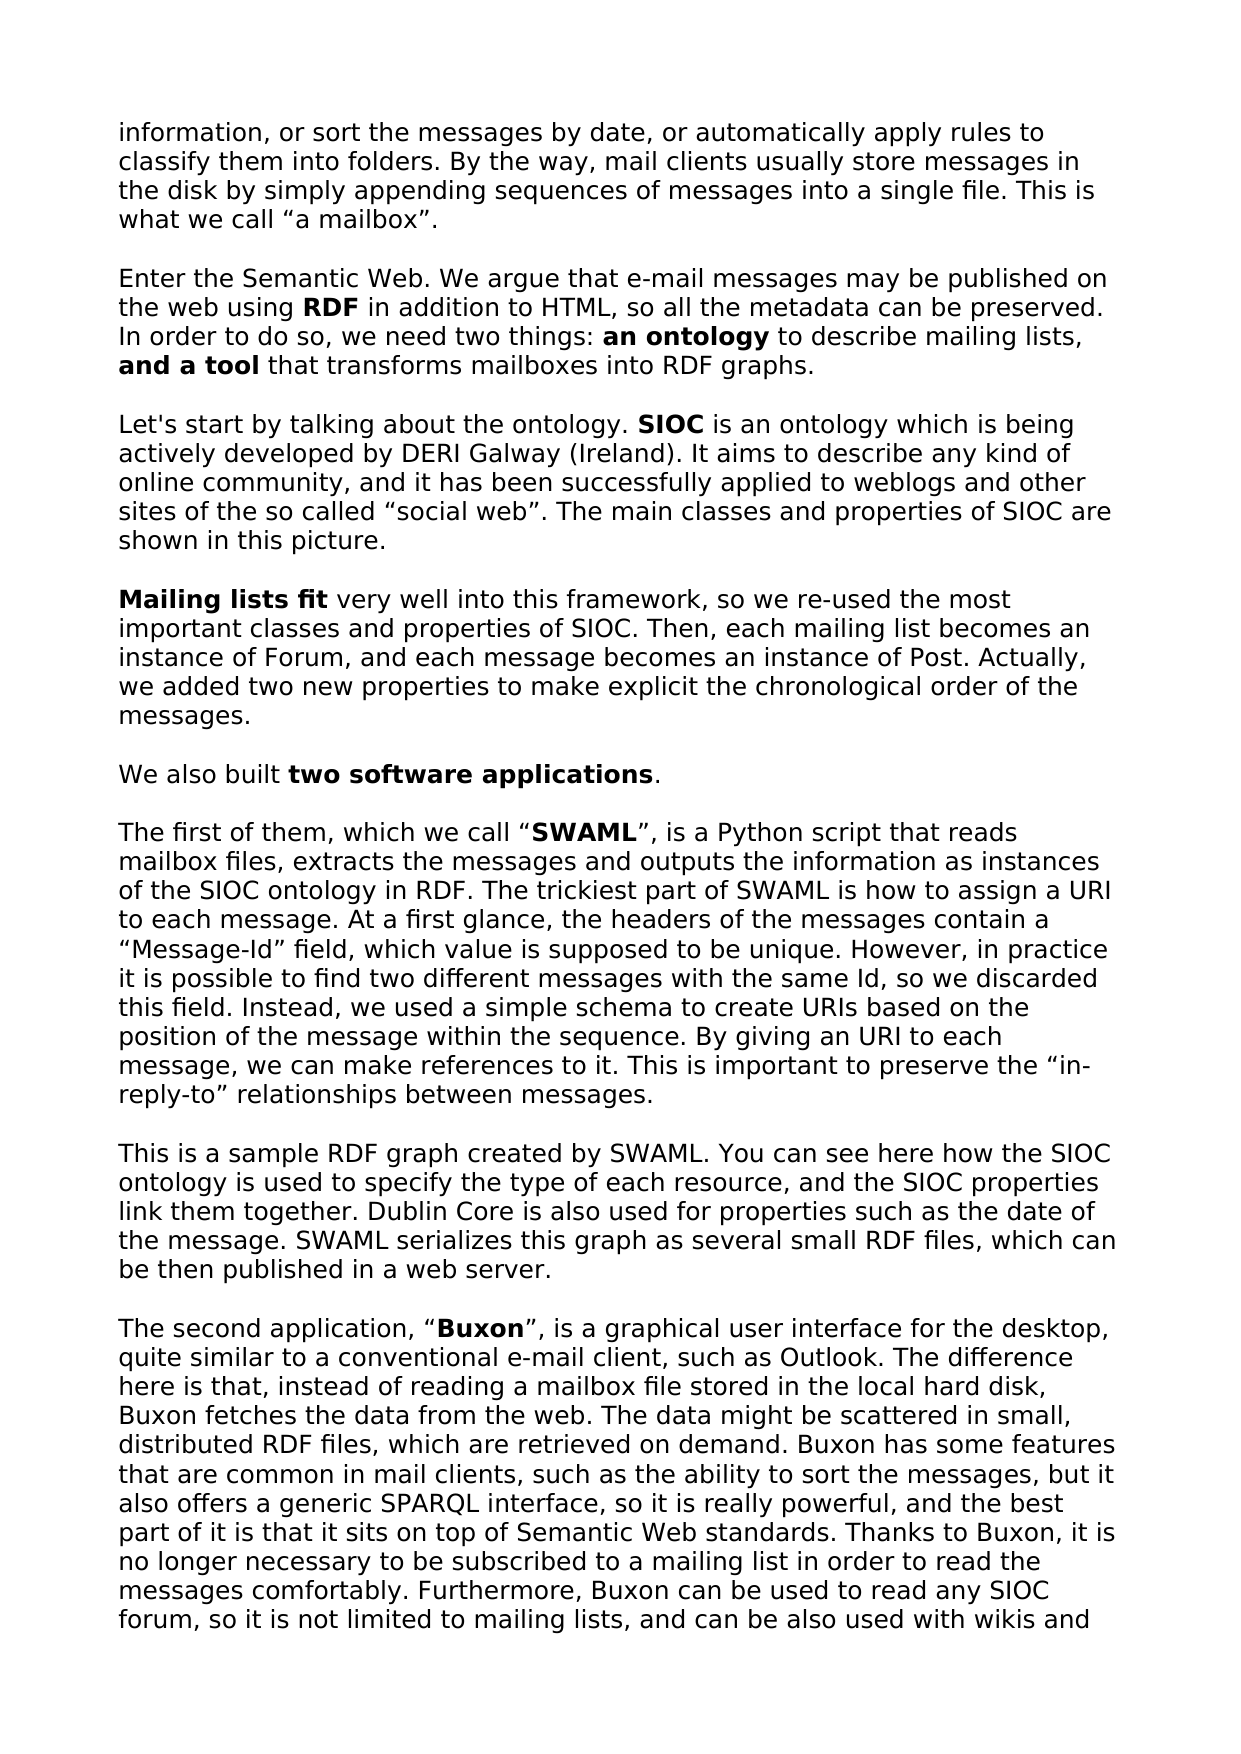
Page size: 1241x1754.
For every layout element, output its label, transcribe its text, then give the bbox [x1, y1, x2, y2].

text We also built two software applications. [118, 760, 1122, 789]
text Enter the Semantic Web. We argue that e-mail messages may be published on the web using RDF in addition to HTML, so all the metadata can be preserved. In order to do so, we need two things: an ontology to describe mailing lists, and a tool that transforms mailboxes into RDF graphs. [118, 264, 1122, 381]
text Mailing lists fit very well into this framework, so we re-used the most important classes and properties of SIOC. Then, each mailing list becomes an instance of Forum, and each message becomes an instance of Post. Actually, we added two new properties to make explicit the chronological order of the messages. [118, 585, 1122, 731]
text information, or sort the messages by date, or automatically apply rules to classify them into folders. By the way, mail clients usually store messages in the disk by simply appending sequences of messages into a single file. This is what we call “a mailbox”. [118, 118, 1122, 235]
text Let's start by talking about the ontology. SIOC is an ontology which is being actively developed by DERI Galway (Ireland). It aims to describe any kind of online community, and it has been successfully applied to weblogs and other sites of the so called “social web”. The main classes and properties of SIOC are shown in this picture. [118, 410, 1122, 556]
text The second application, “Buxon”, is a graphical user interface for the desktop, quite similar to a conventional e-mail client, such as Outlook. The difference here is that, instead of reading a mailbox file stored in the local hard disk, Buxon fetches the data from the web. The data might be scattered in small, distributed RDF files, which are retrieved on demand. Buxon has some features that are common in mail clients, such as the ability to sort the messages, but it also offers a generic SPARQL interface, so it is really powerful, and the best part of it is that it sits on top of Semantic Web standards. Thanks to Buxon, it is no longer necessary to be subscribed to a mailing list in order to read the messages comfortably. Furthermore, Buxon can be used to read any SIOC forum, so it is not limited to mailing lists, and can be also used with wikis and [118, 1314, 1122, 1635]
text This is a sample RDF graph created by SWAML. You can see here how the SIOC ontology is used to specify the type of each resource, and the SIOC properties link them together. Dublin Core is also used for properties such as the date of the message. SWAML serializes this graph as several small RDF files, which can be then published in a web server. [118, 1139, 1122, 1285]
text The first of them, which we call “SWAML”, is a Python script that reads mailbox files, extracts the messages and outputs the information as instances of the SIOC ontology in RDF. The trickiest part of SWAML is how to assign a URI to each message. At a first glance, the headers of the messages contain a “Message-Id” field, which value is supposed to be unique. However, in practice it is possible to find two different messages with the same Id, so we discarded this field. Instead, we used a simple schema to create URIs based on the position of the message within the sequence. By giving an URI to each message, we can make references to it. This is important to preserve the “in-reply-to” relationships between messages. [118, 818, 1122, 1110]
